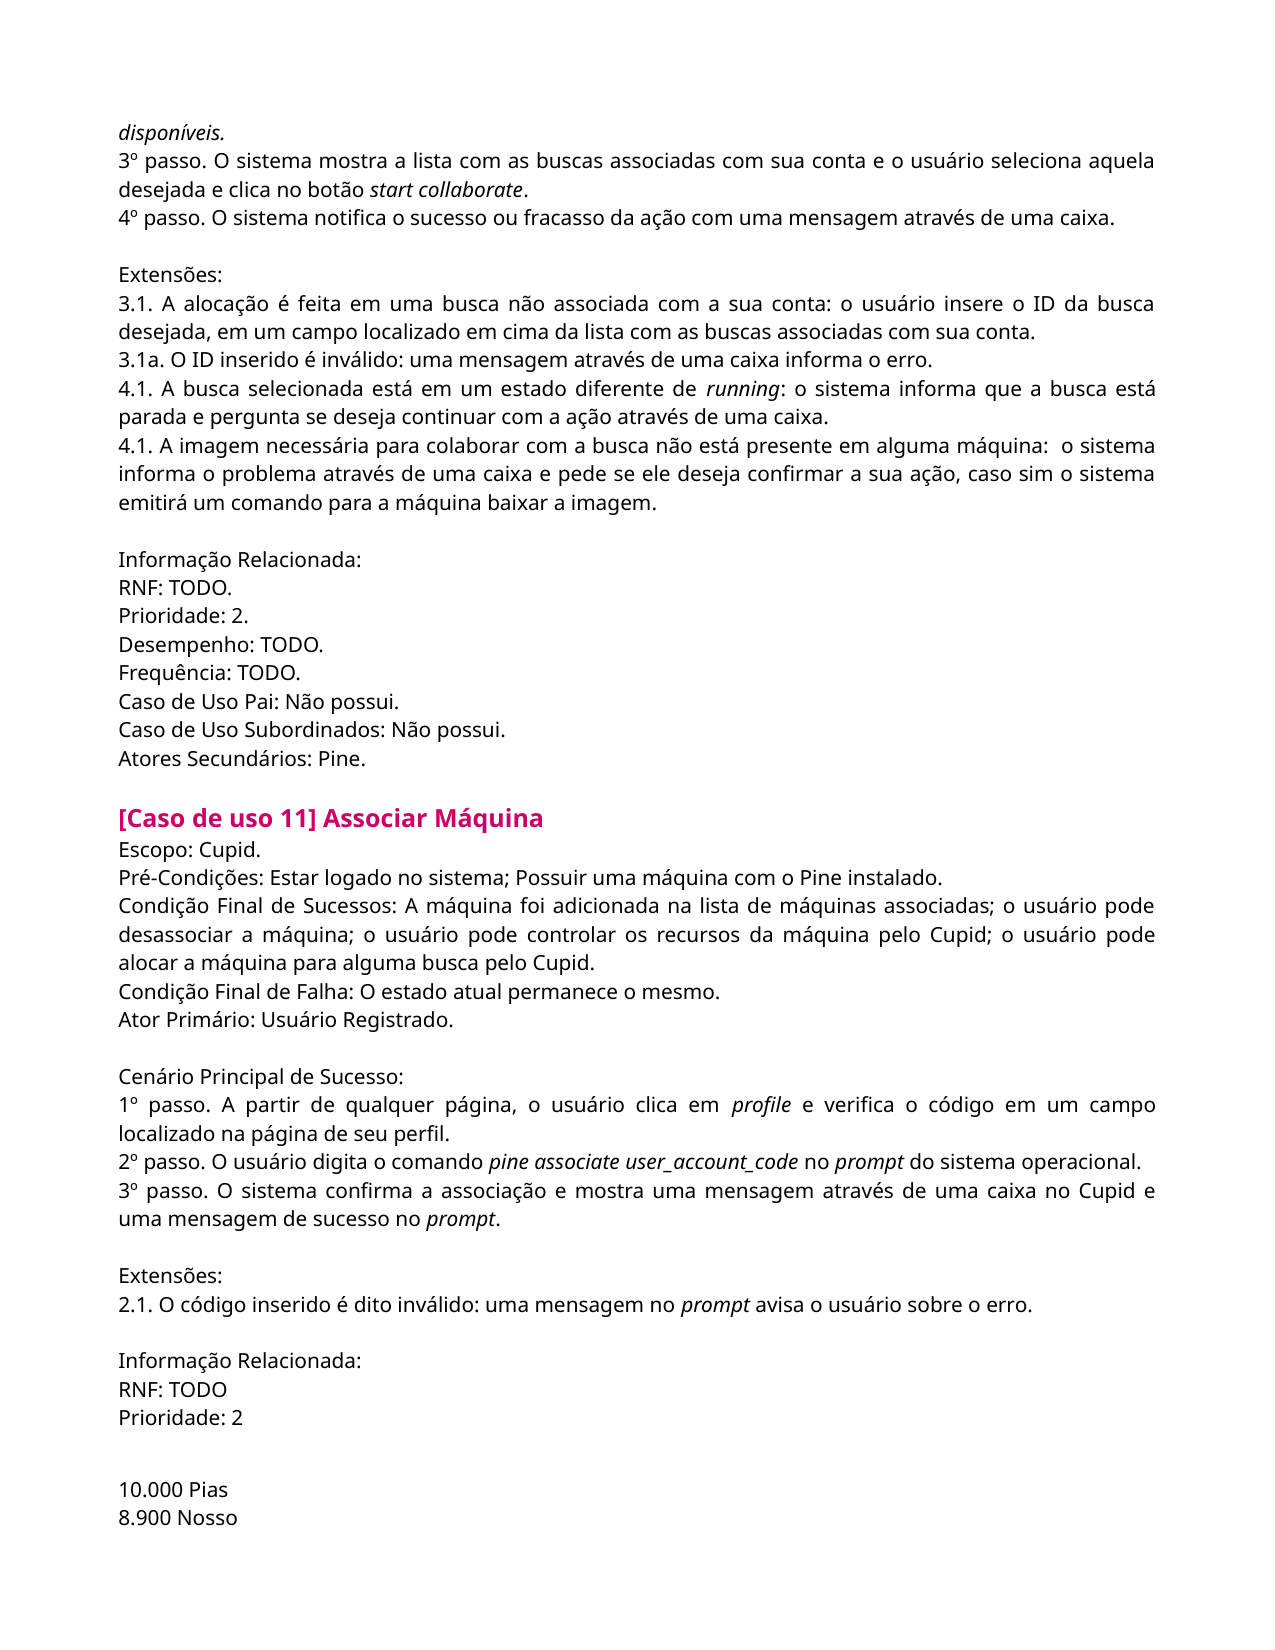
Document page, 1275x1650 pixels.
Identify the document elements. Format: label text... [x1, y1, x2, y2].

text Condição Final de Sucessos: A máquina foi adicionada na lista de máquinas associadas; o usuário pode desassociar a máquina; o usuário pode controlar os recursos da máquina pelo Cupid; o usuário pode alocar a máquina para alguma busca pelo Cupid. [118, 892, 1157, 977]
text Ator Primário: Usuário Registrado. [118, 1005, 1157, 1034]
text Extensões: [118, 260, 1157, 289]
text Pré-Condições: Estar logado no sistema; Possuir uma máquina com o Pine instalado. [118, 863, 1157, 892]
text 3.1. A alocação é feita em uma busca não associada com a sua conta: o usuário insere o ID da busca desejada, em um campo localizado em cima da lista com as buscas associadas com sua conta. [118, 289, 1157, 346]
text 1º passo. A partir de qualquer página, o usuário clica em profile e verifica o código em um campo localizado na página de seu perfil. [118, 1091, 1157, 1147]
text Desempenho: TODO. [118, 630, 1157, 658]
text 2.1. O código inserido é dito inválido: uma mensagem no prompt avisa o usuário sobre o erro. [118, 1290, 1157, 1318]
text Atores Secundários: Pine. [118, 744, 1157, 772]
text Escopo: Cupid. [118, 835, 1157, 863]
text Cenário Principal de Sucesso: [118, 1062, 1157, 1091]
text Informação Relacionada: [118, 545, 1157, 573]
text [Caso de uso 11] Associar Máquina [118, 801, 1157, 835]
text 3º passo. O sistema confirma a associação e mostra uma mensagem através de uma caixa no Cupid e uma mensagem de sucesso no prompt. [118, 1176, 1157, 1233]
text Caso de Uso Subordinados: Não possui. [118, 715, 1157, 744]
text Extensões: [118, 1261, 1157, 1290]
text 4.1. A busca selecionada está em um estado diferente de running: o sistema informa que a busca está parada e pergunta se deseja continuar com a ação através de uma caixa. [118, 374, 1157, 431]
text 3º passo. O sistema mostra a lista com as buscas associadas com sua conta e o usuário seleciona aquela desejada e clica no botão start collaborate. [118, 147, 1157, 203]
text Frequência: TODO. [118, 658, 1157, 687]
text 4.1. A imagem necessária para colaborar com a busca não está presente em alguma máquina: o sistema informa o problema através de uma caixa e pede se ele deseja confirmar a sua ação, caso sim o sistema emitirá um comando para a máquina baixar a imagem. [118, 431, 1157, 516]
text 3.1a. O ID inserido é inválido: uma mensagem através de uma caixa informa o erro. [118, 346, 1157, 374]
text RNF: TODO. [118, 573, 1157, 602]
text Informação Relacionada: [118, 1347, 1157, 1375]
text Condição Final de Falha: O estado atual permanece o mesmo. [118, 977, 1157, 1005]
text Prioridade: 2. [118, 602, 1157, 630]
text RNF: TODO [118, 1375, 1157, 1403]
text 4º passo. O sistema notifica o sucesso ou fracasso da ação com uma mensagem através de uma caixa. [118, 203, 1157, 232]
text Caso de Uso Pai: Não possui. [118, 687, 1157, 715]
text Prioridade: 2 [118, 1403, 1157, 1432]
text disponíveis. [118, 118, 1157, 147]
text 2º passo. O usuário digita o comando pine associate user_account_code no prompt do sistema operacional. [118, 1147, 1157, 1176]
